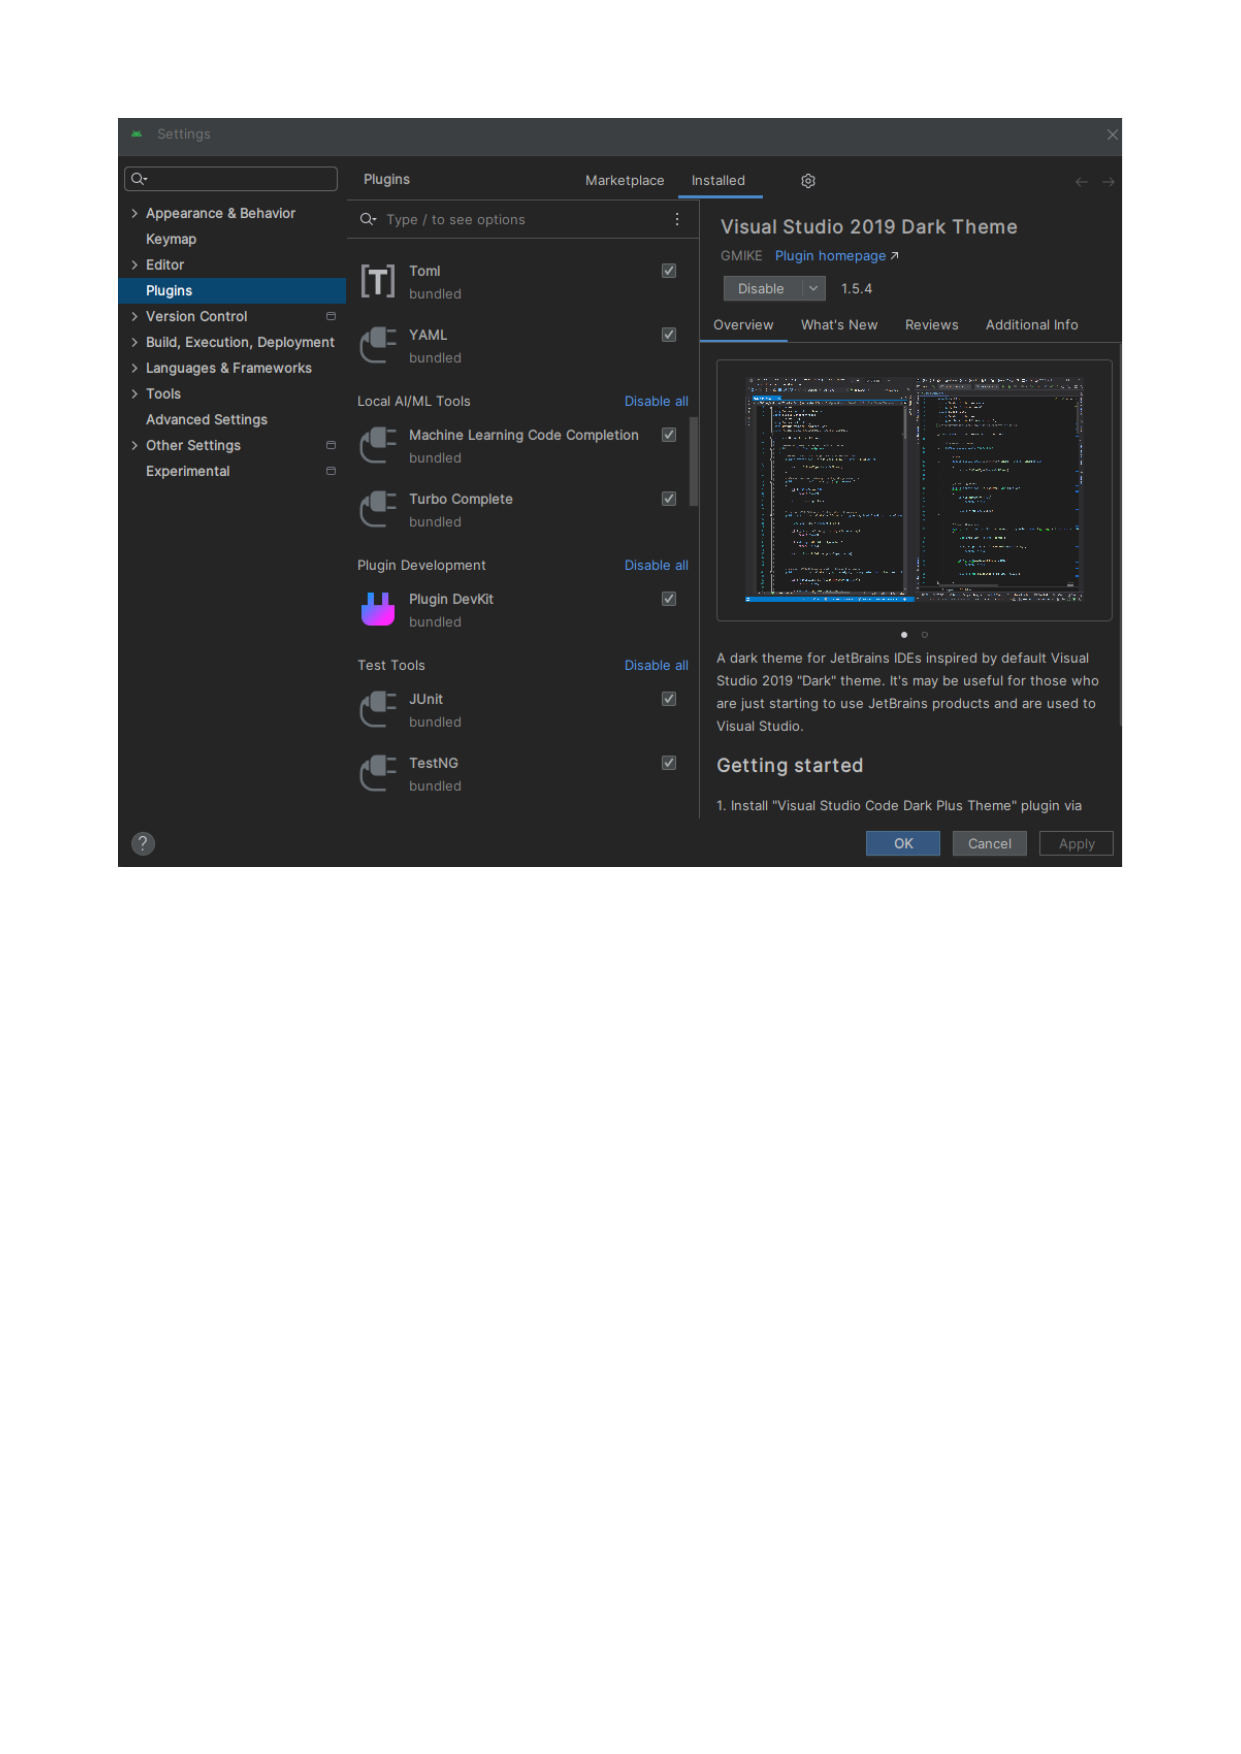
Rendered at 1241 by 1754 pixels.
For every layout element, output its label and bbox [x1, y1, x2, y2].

picture [118, 118, 1123, 867]
